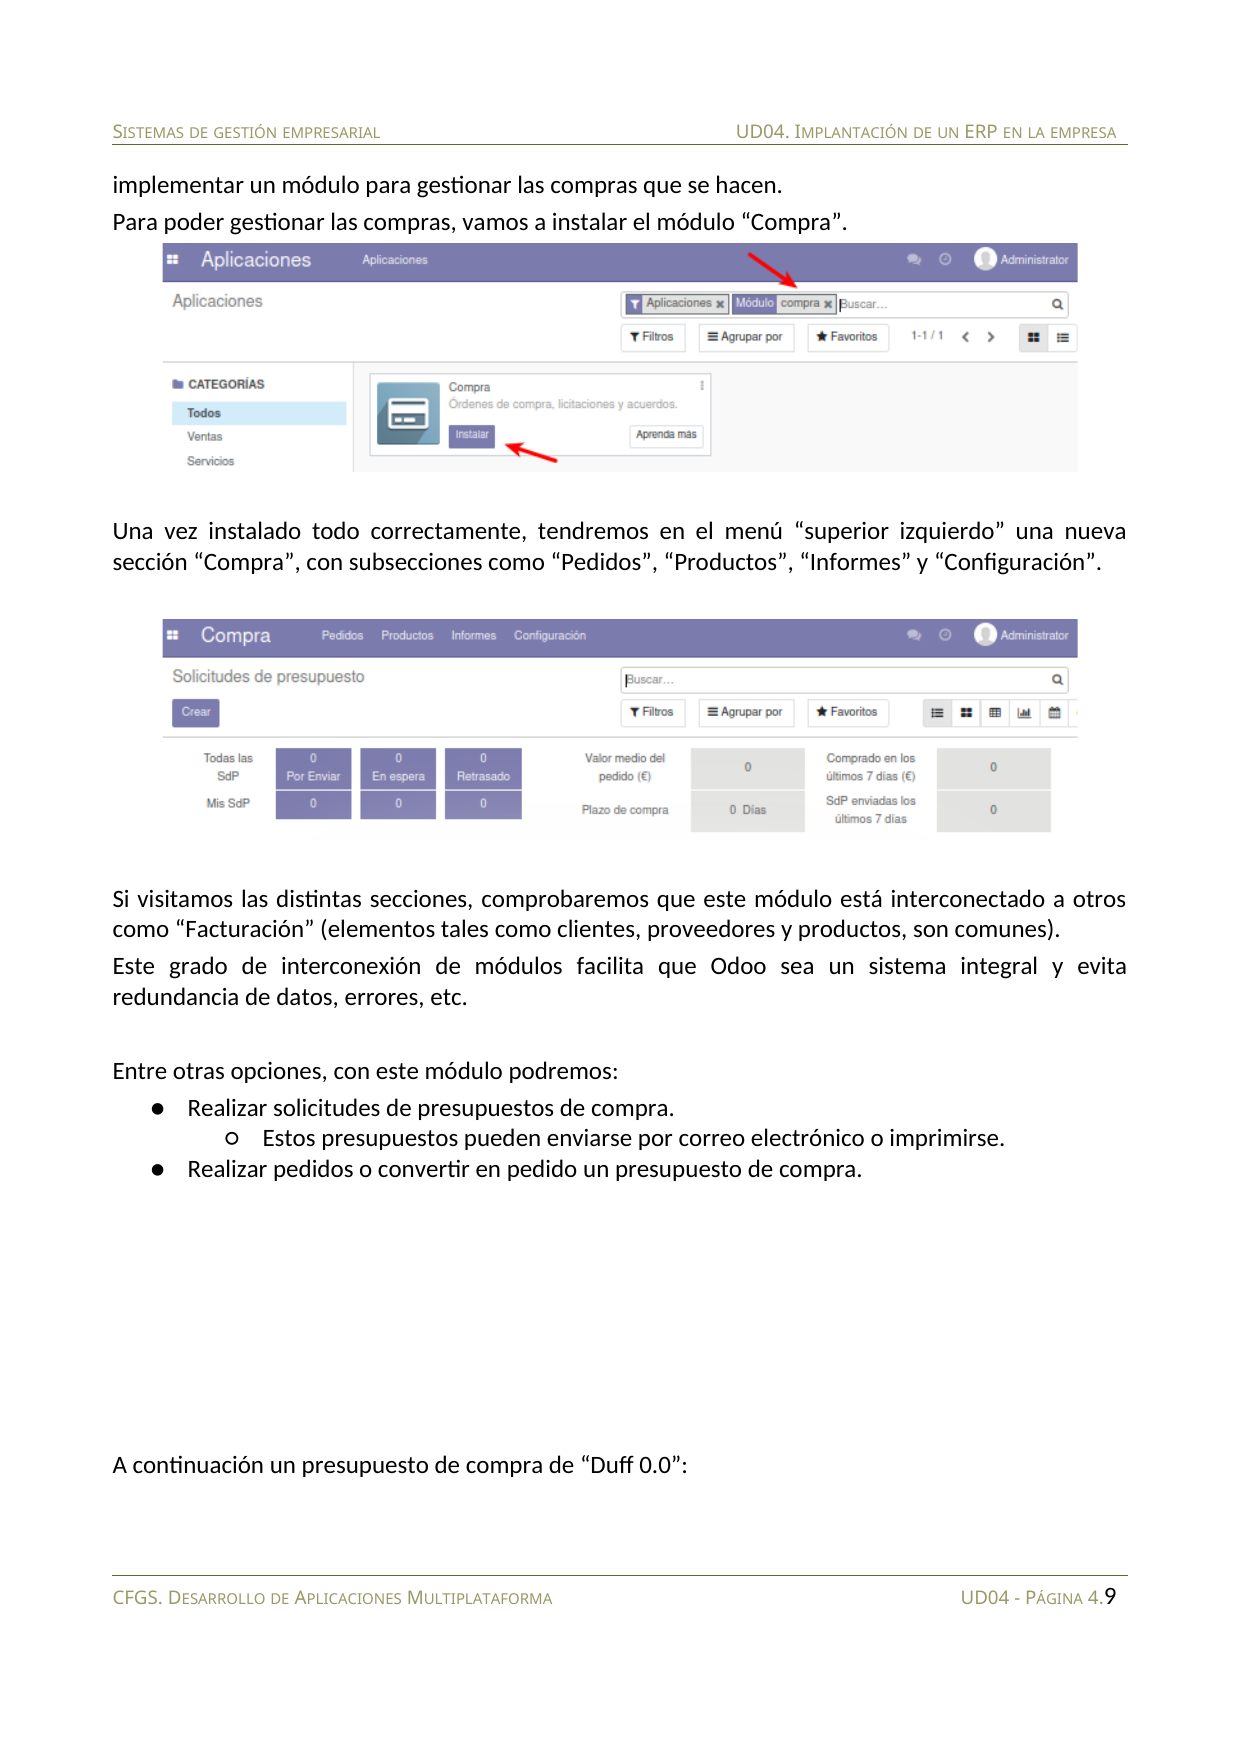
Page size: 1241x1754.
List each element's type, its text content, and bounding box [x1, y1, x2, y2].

text A continuación un presupuesto de compra de “Duff 0.0”: [112, 1449, 1128, 1479]
text implementar un módulo para gestionar las compras que se hacen. [112, 169, 1128, 199]
text Este grado de interconexión de módulos facilita que Odoo sea un sistema integral y evita redundancia de datos, errores, etc. [112, 950, 1128, 1011]
picture [162, 243, 1078, 472]
text Si visitamos las distintas secciones, comprobaremos que este módulo está interconectado a otros como “Facturación” (elementos tales como clientes, proveedores y productos, son comunes). [112, 883, 1128, 944]
text Para poder gestionar las compras, vamos a instalar el módulo “Compra”. [112, 206, 1128, 237]
list Realizar solicitudes de presupuestos de compra. [150, 1092, 1128, 1122]
list Estos presupuestos pueden enviarse por correo electrónico o imprimirse. [225, 1122, 1128, 1153]
picture [162, 619, 1078, 840]
text Entre otras opciones, con este módulo podremos: [112, 1055, 1128, 1085]
text Una vez instalado todo correctamente, tendremos en el menú “superior izquierdo” una nueva sección “Compra”, con subsecciones como “Pedidos”, “Productos”, “Informes” y “Configuración”. [112, 515, 1128, 576]
list Realizar pedidos o convertir en pedido un presupuesto de compra. [150, 1153, 1128, 1183]
